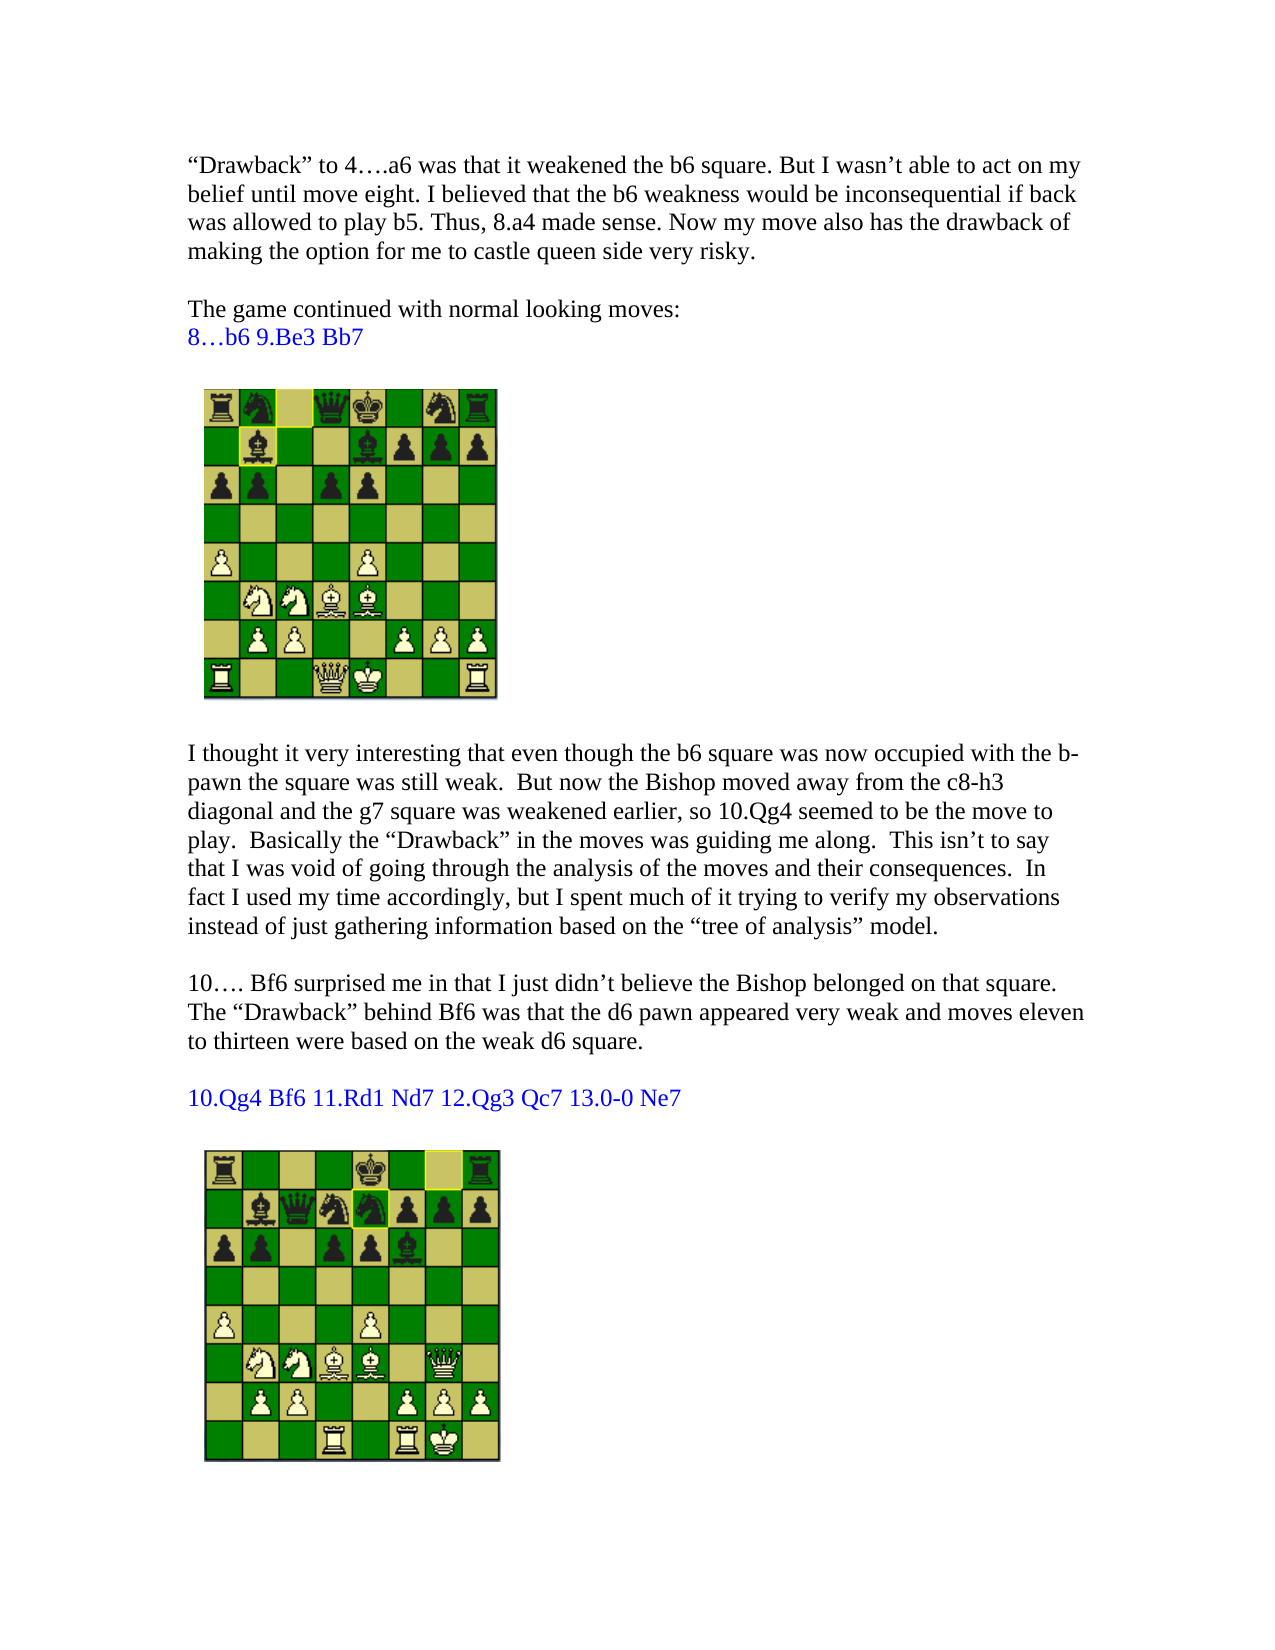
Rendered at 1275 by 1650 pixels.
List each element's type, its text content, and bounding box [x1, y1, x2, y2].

text 8…b6 9.Be3 Bb7 [187, 322, 1087, 351]
picture [204, 389, 498, 701]
text The game continued with normal looking moves: [187, 294, 1087, 322]
text 10…. Bf6 surprised me in that I just didn’t believe the Bishop belonged on that square. [187, 968, 1087, 997]
text “Drawback” to 4….a6 was that it weakened the b6 square. But I wasn’t able to act on my belief until move eight. I believed that the b6 weakness would be inconsequential if back was allowed to play b5. Thus, 8.a4 made sense. Now my move also has the drawback of making the option for me to castle queen side very risky. [187, 150, 1087, 265]
picture [204, 1150, 501, 1462]
text The “Drawback” behind Bf6 was that the d6 pawn appeared very weak and moves eleven to thirteen were based on the weak d6 square. [187, 997, 1087, 1055]
text I thought it very interesting that even though the b6 square was now occupied with the b-pawn the square was still weak. But now the Bishop moved away from the c8-h3 diagonal and the g7 square was weakened earlier, so 10.Qg4 seemed to be the move to play. Basically the “Drawback” in the moves was guiding me along. This isn’t to say that I was void of going through the analysis of the moves and their consequences. In fact I used my time accordingly, but I spent much of it trying to verify my observations instead of just gathering information based on the “tree of analysis” model. [187, 738, 1087, 940]
text 10.Qg4 Bf6 11.Rd1 Nd7 12.Qg3 Qc7 13.0-0 Ne7 [187, 1083, 1087, 1112]
